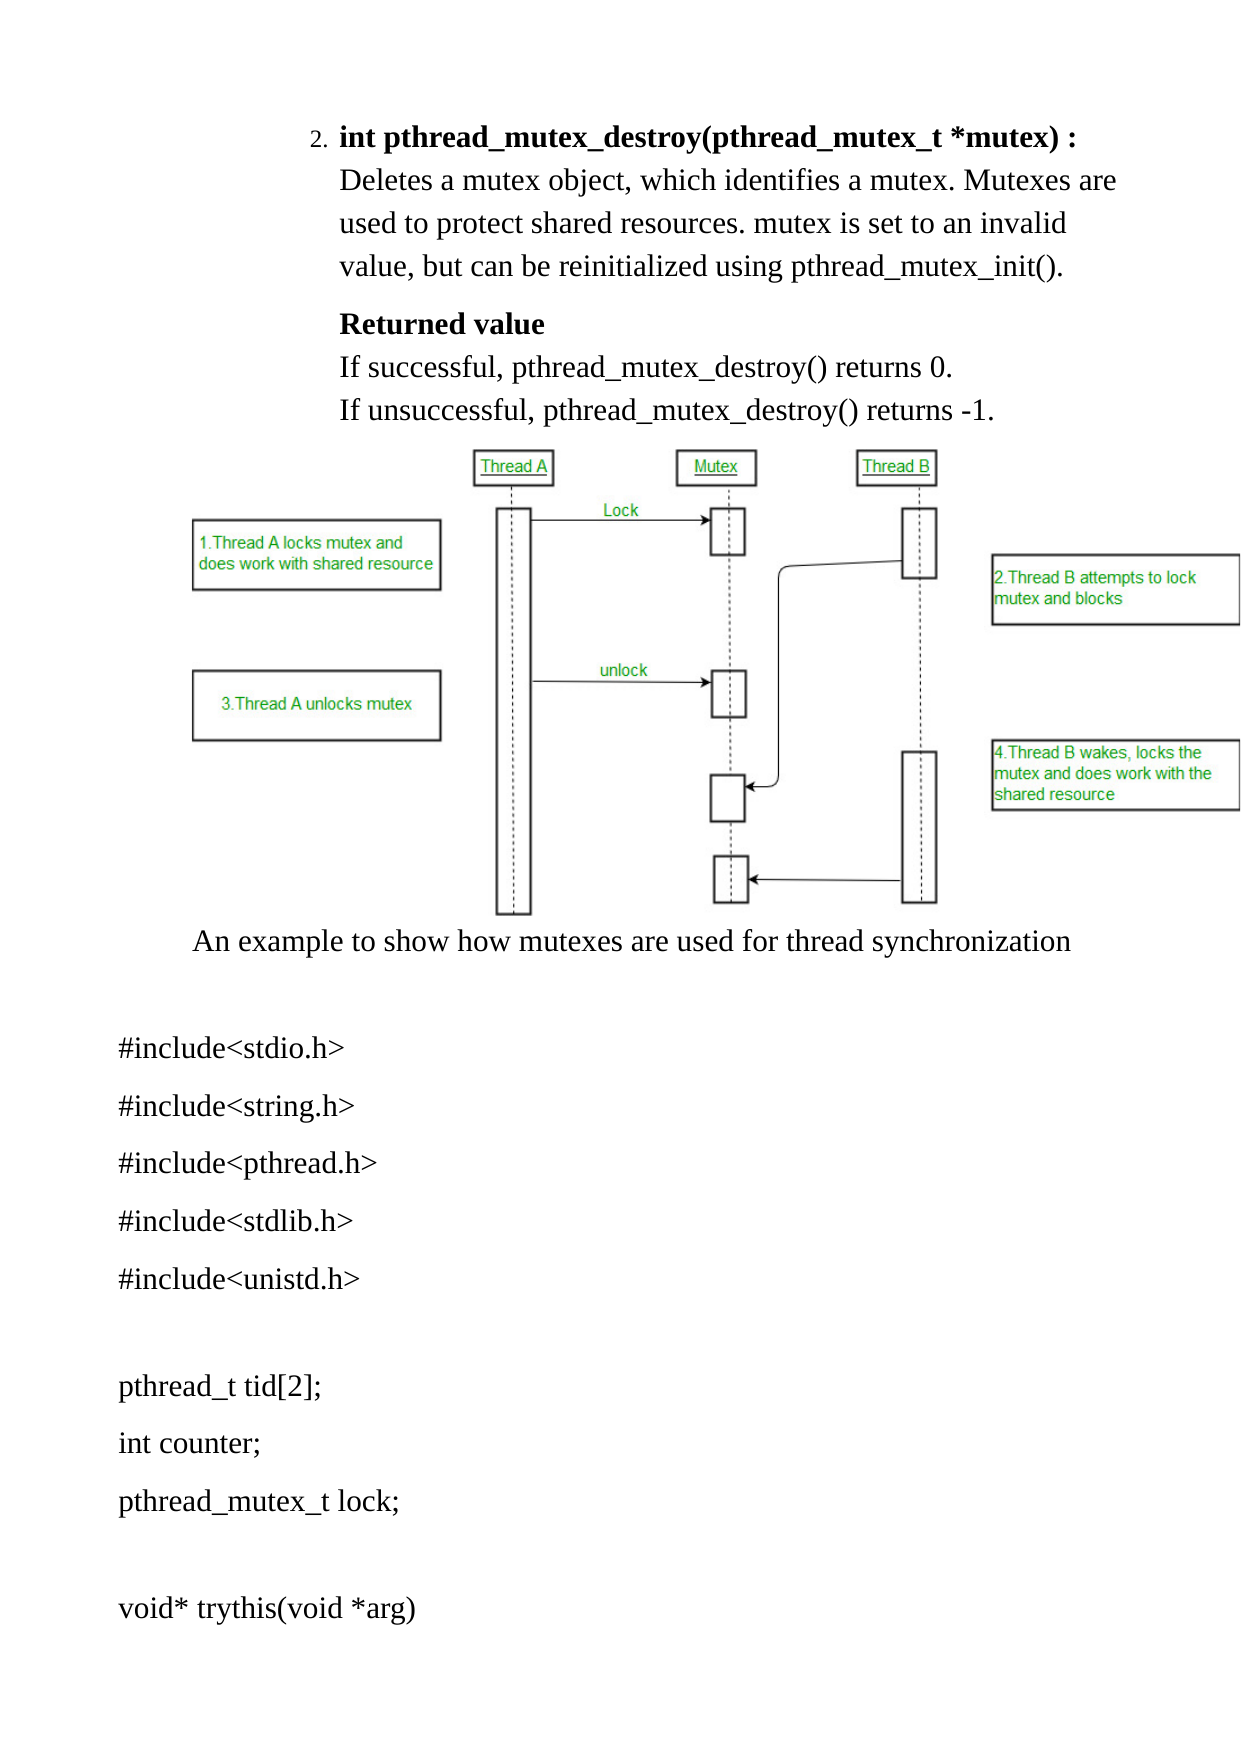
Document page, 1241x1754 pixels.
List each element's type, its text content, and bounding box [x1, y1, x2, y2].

text #include<pthread.h> [118, 1145, 1122, 1181]
text pthread_t tid[2]; [118, 1367, 1122, 1403]
list Returned value If successful, pthread_mutex_destroy() returns 0. If unsuccessful, pthread_mutex_destroy() returns -1. [309, 305, 1122, 427]
text #include<stdlib.h> [118, 1202, 1122, 1238]
text void* trythis(void *arg) [118, 1589, 1122, 1625]
text int counter; [118, 1424, 1122, 1461]
list int pthread_mutex_destroy(pthread_mutex_t *mutex) : Deletes a mutex object, which identifies a mutex. Mutexes are used to protect shared resources. mutex is set to an invalid value, but can be reinitialized using pthread_mutex_init(). [309, 118, 1122, 283]
text #include<stdio.h> [118, 1029, 1122, 1065]
text #include<unistd.h> [118, 1260, 1122, 1296]
picture [191, 449, 1241, 916]
text #include<string.h> [118, 1087, 1122, 1123]
text pthread_mutex_t lock; [118, 1482, 1122, 1518]
list An example to show how mutexes are used for thread synchronization [162, 449, 1122, 958]
